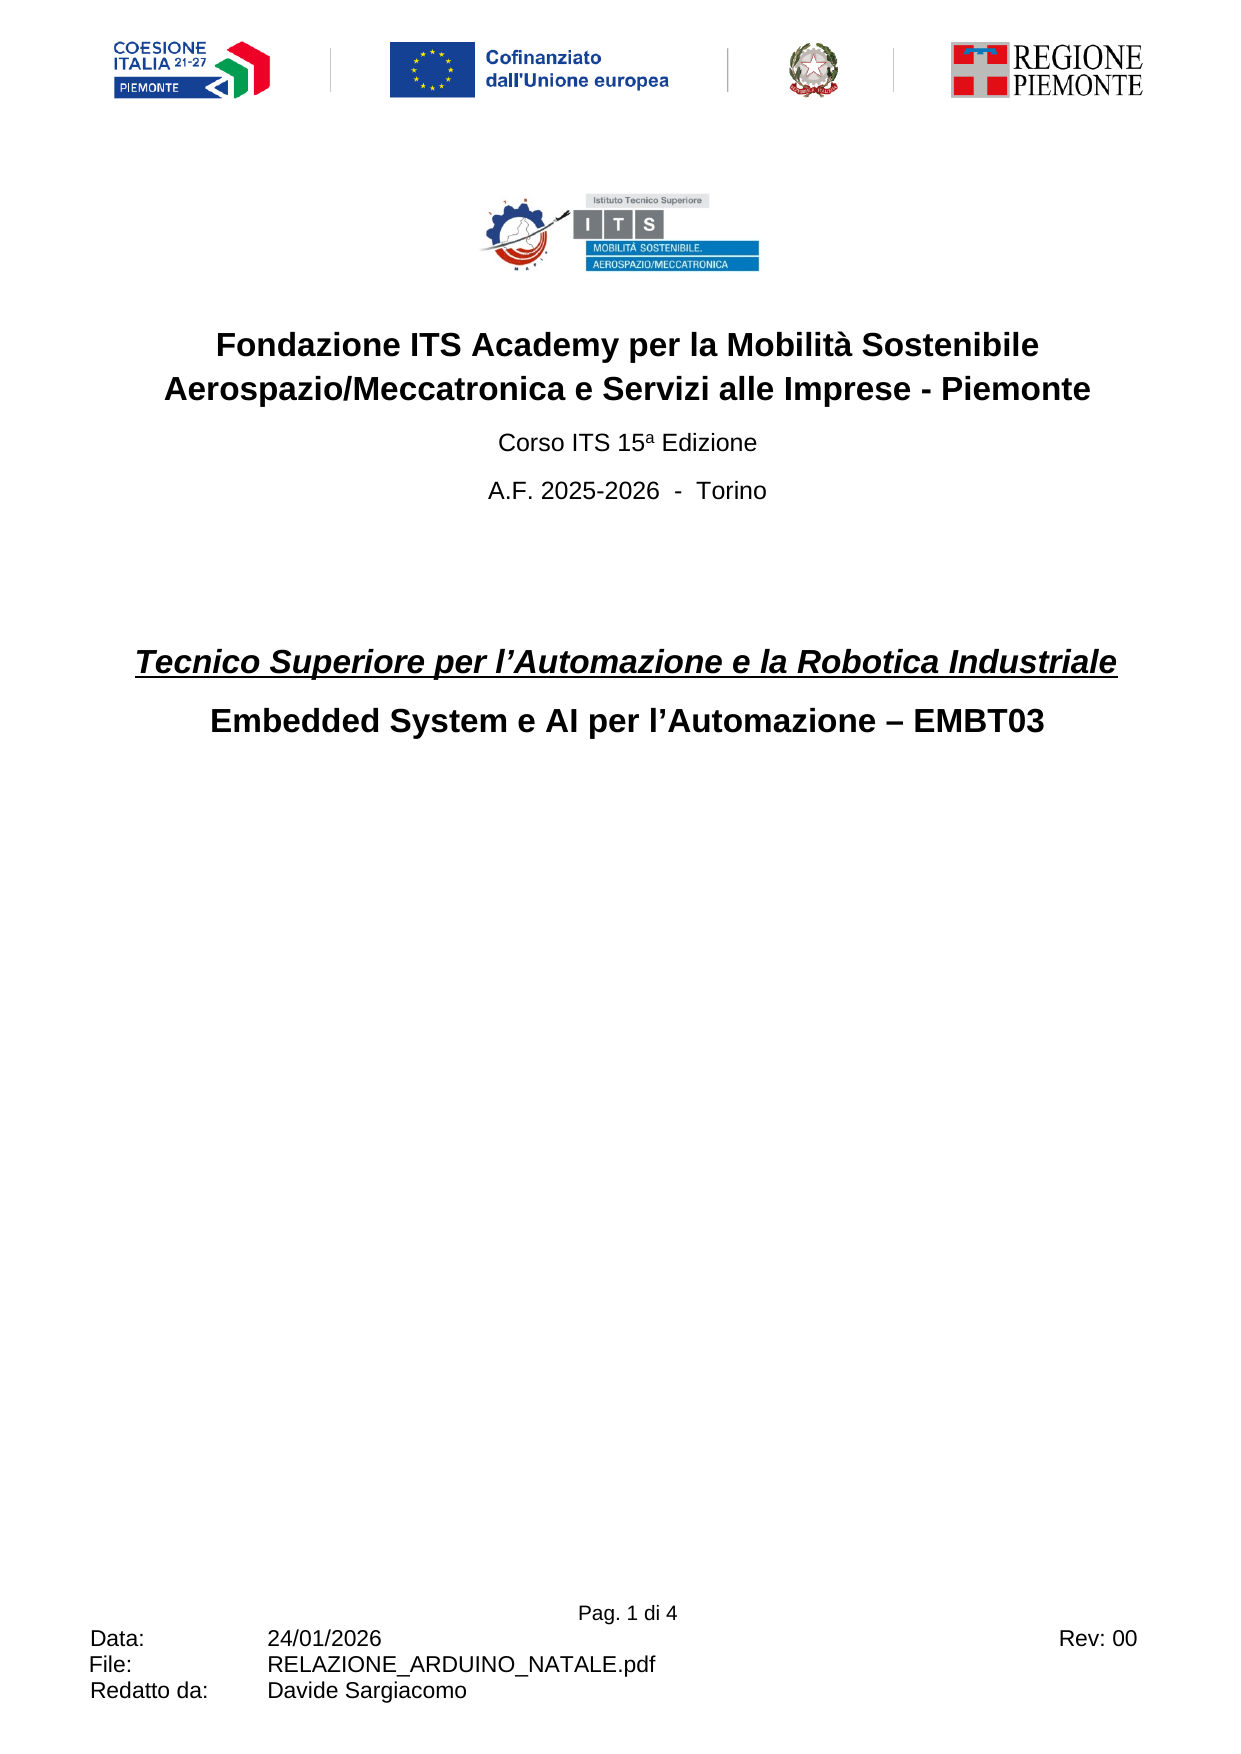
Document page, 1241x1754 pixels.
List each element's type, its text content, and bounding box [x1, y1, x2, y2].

text Embedded System e AI per l’Automazione – EMBT03 [89, 701, 1167, 739]
text Fondazione ITS Academy per la Mobilità Sostenibile Aerospazio/Meccatronica e Servizi alle Imprese - Piemonte [89, 325, 1167, 408]
picture [471, 184, 769, 284]
text Corso ITS 15a Edizione [89, 428, 1167, 457]
picture [108, 29, 1147, 119]
text Tecnico Superiore per l’Automazione e la Robotica Industriale [89, 642, 1167, 681]
text A.F. 2025-2026 - Torino [89, 476, 1167, 504]
